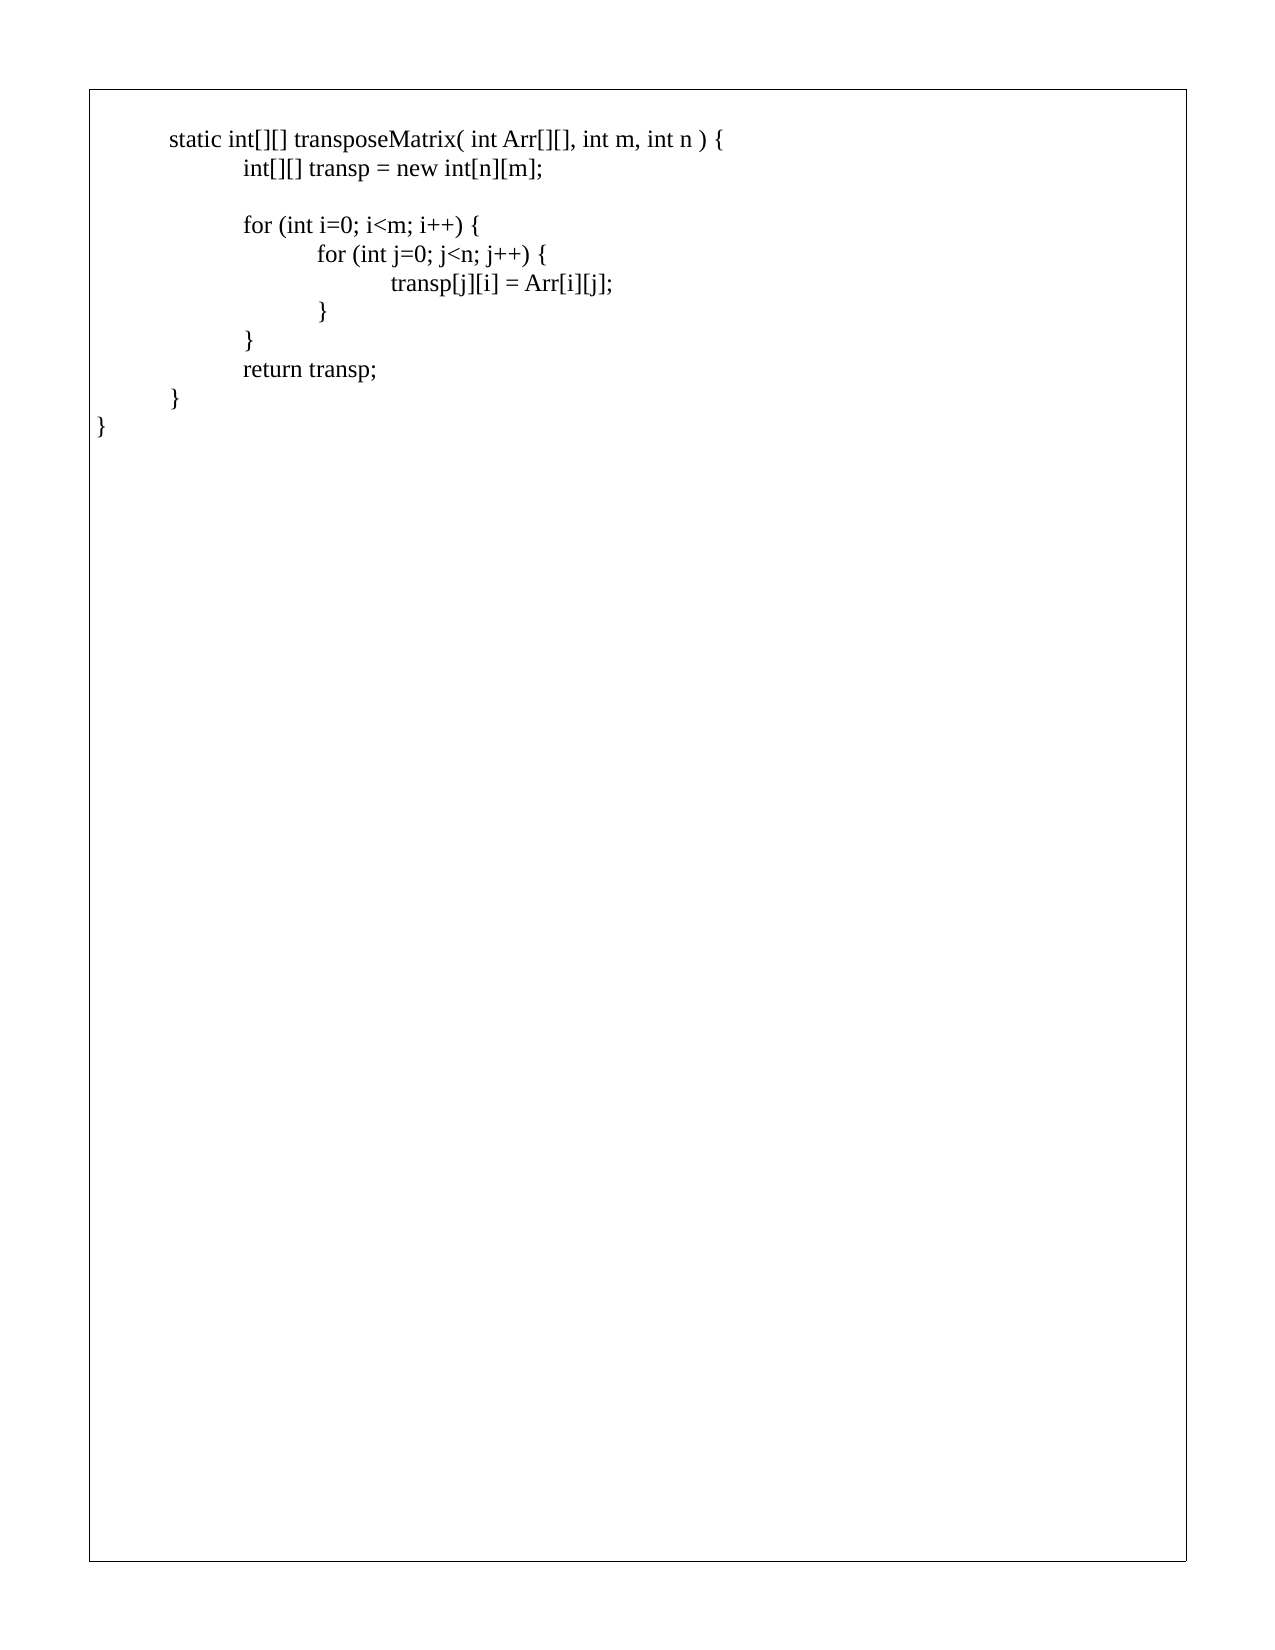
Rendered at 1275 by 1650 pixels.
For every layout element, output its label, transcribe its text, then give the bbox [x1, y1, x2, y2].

text transp[j][i] = Arr[i][j]; [95, 268, 1180, 296]
text } [95, 411, 1180, 440]
text return transp; [95, 354, 1180, 383]
text for (int j=0; j<n; j++) { [95, 239, 1180, 268]
text for (int i=0; i<m; i++) { [95, 210, 1180, 239]
text } [95, 383, 1180, 411]
text } [95, 325, 1180, 354]
text } [95, 296, 1180, 325]
text static int[][] transposeMatrix( int Arr[][], int m, int n ) { [95, 124, 1180, 153]
text int[][] transp = new int[n][m]; [95, 153, 1180, 181]
